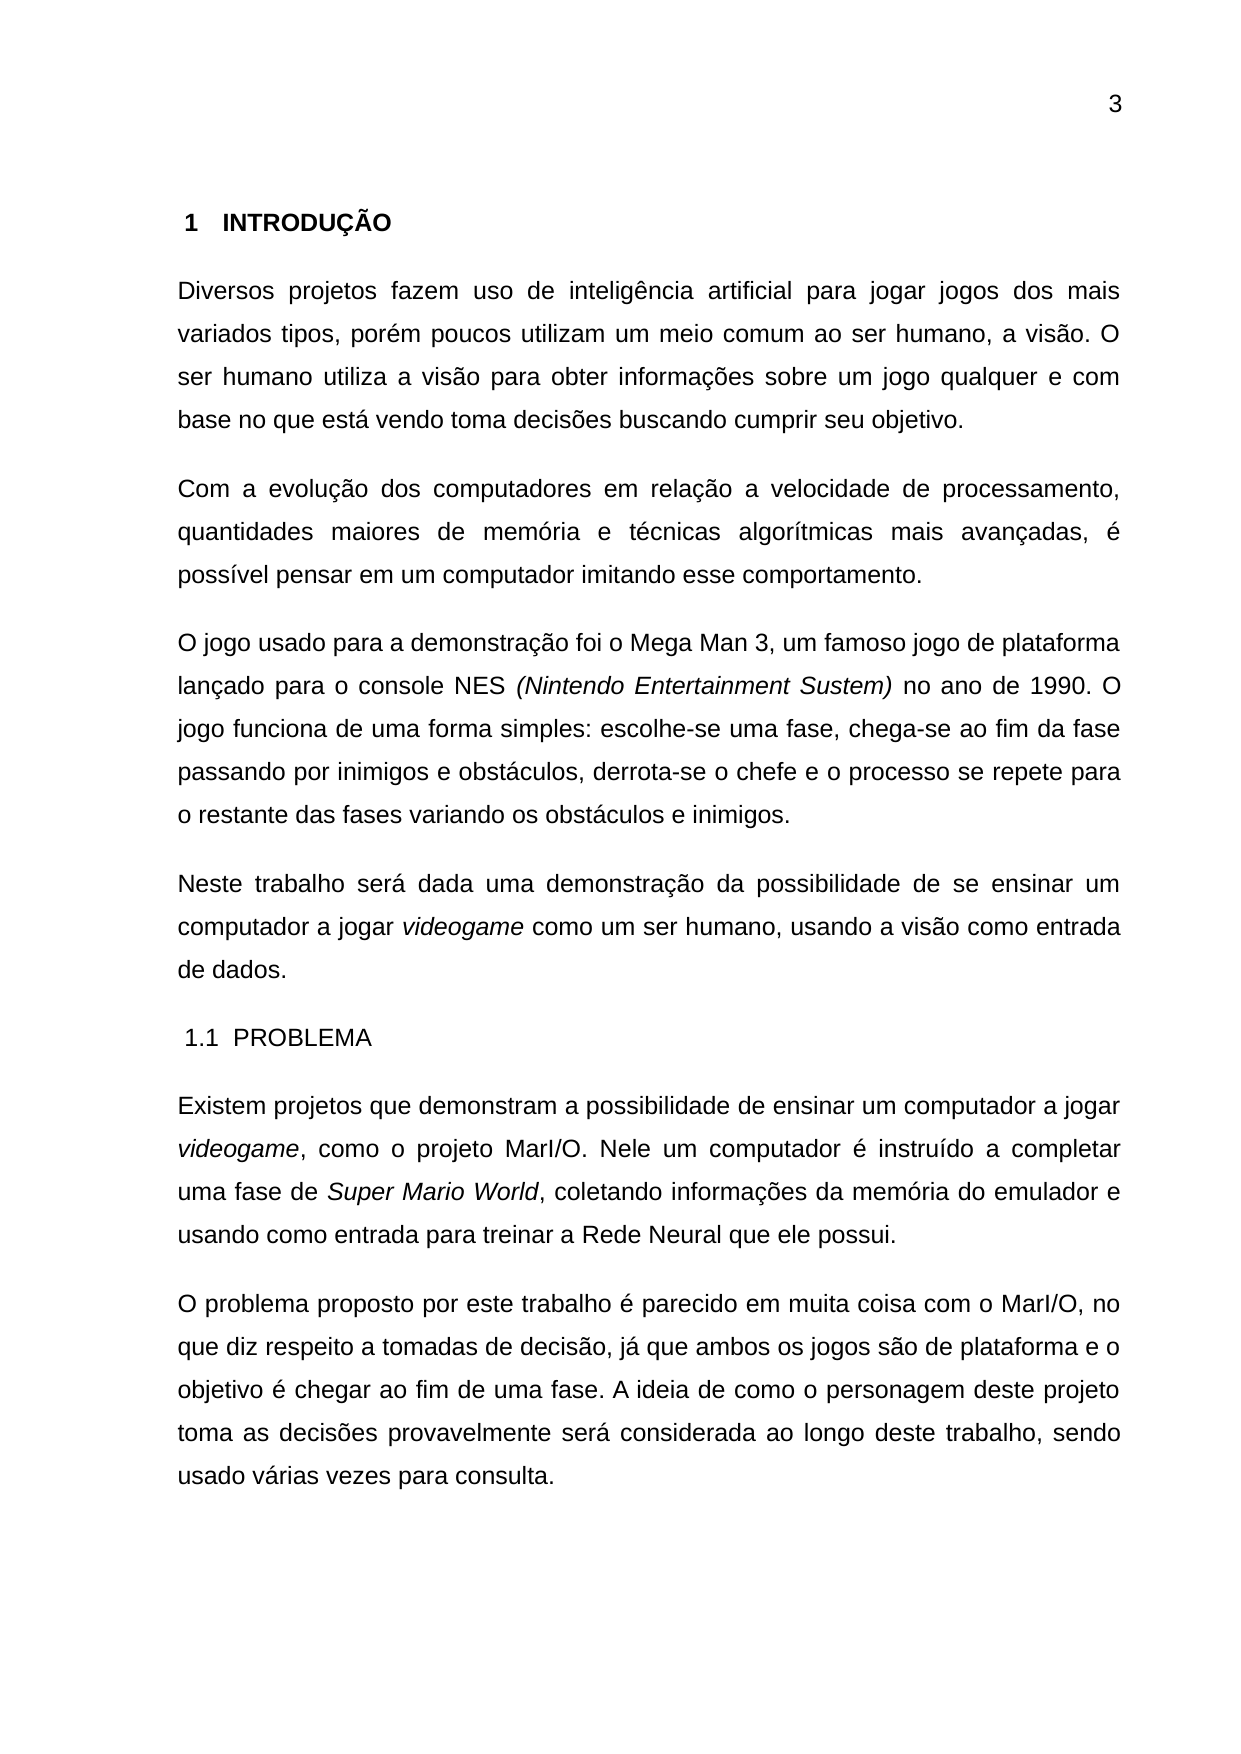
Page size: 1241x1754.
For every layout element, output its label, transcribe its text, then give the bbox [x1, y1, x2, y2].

subtitle PROBLEMA [177, 1023, 1122, 1052]
text Neste trabalho será dada uma demonstração da possibilidade de se ensinar um computador a jogar videogame como um ser humano, usando a visão como entrada de dados. [177, 869, 1122, 984]
text Existem projetos que demonstram a possibilidade de ensinar um computador a jogar videogame, como o projeto MarI/O. Nele um computador é instruído a completar uma fase de Super Mario World, coletando informações da memória do emulador e usando como entrada para treinar a Rede Neural que ele possui. [177, 1091, 1122, 1249]
text Com a evolução dos computadores em relação a velocidade de processamento, quantidades maiores de memória e técnicas algorítmicas mais avançadas, é possível pensar em um computador imitando esse comportamento. [177, 474, 1122, 589]
text Diversos projetos fazem uso de inteligência artificial para jogar jogos dos mais variados tipos, porém poucos utilizam um meio comum ao ser humano, a visão. O ser humano utiliza a visão para obter informações sobre um jogo qualquer e com base no que está vendo toma decisões buscando cumprir seu objetivo. [177, 276, 1122, 434]
text O jogo usado para a demonstração foi o Mega Man 3, um famoso jogo de plataforma lançado para o console NES (Nintendo Entertainment Sustem) no ano de 1990. O jogo funciona de uma forma simples: escolhe-se uma fase, chega-se ao fim da fase passando por inimigos e obstáculos, derrota-se o chefe e o processo se repete para o restante das fases variando os obstáculos e inimigos. [177, 628, 1122, 829]
text O problema proposto por este trabalho é parecido em muita coisa com o MarI/O, no que diz respeito a tomadas de decisão, já que ambos os jogos são de plataforma e o objetivo é chegar ao fim de uma fase. A ideia de como o personagem deste projeto toma as decisões provavelmente será considerada ao longo deste trabalho, sendo usado várias vezes para consulta. [177, 1289, 1122, 1490]
subtitle INTRODUÇÃO [177, 208, 1122, 237]
